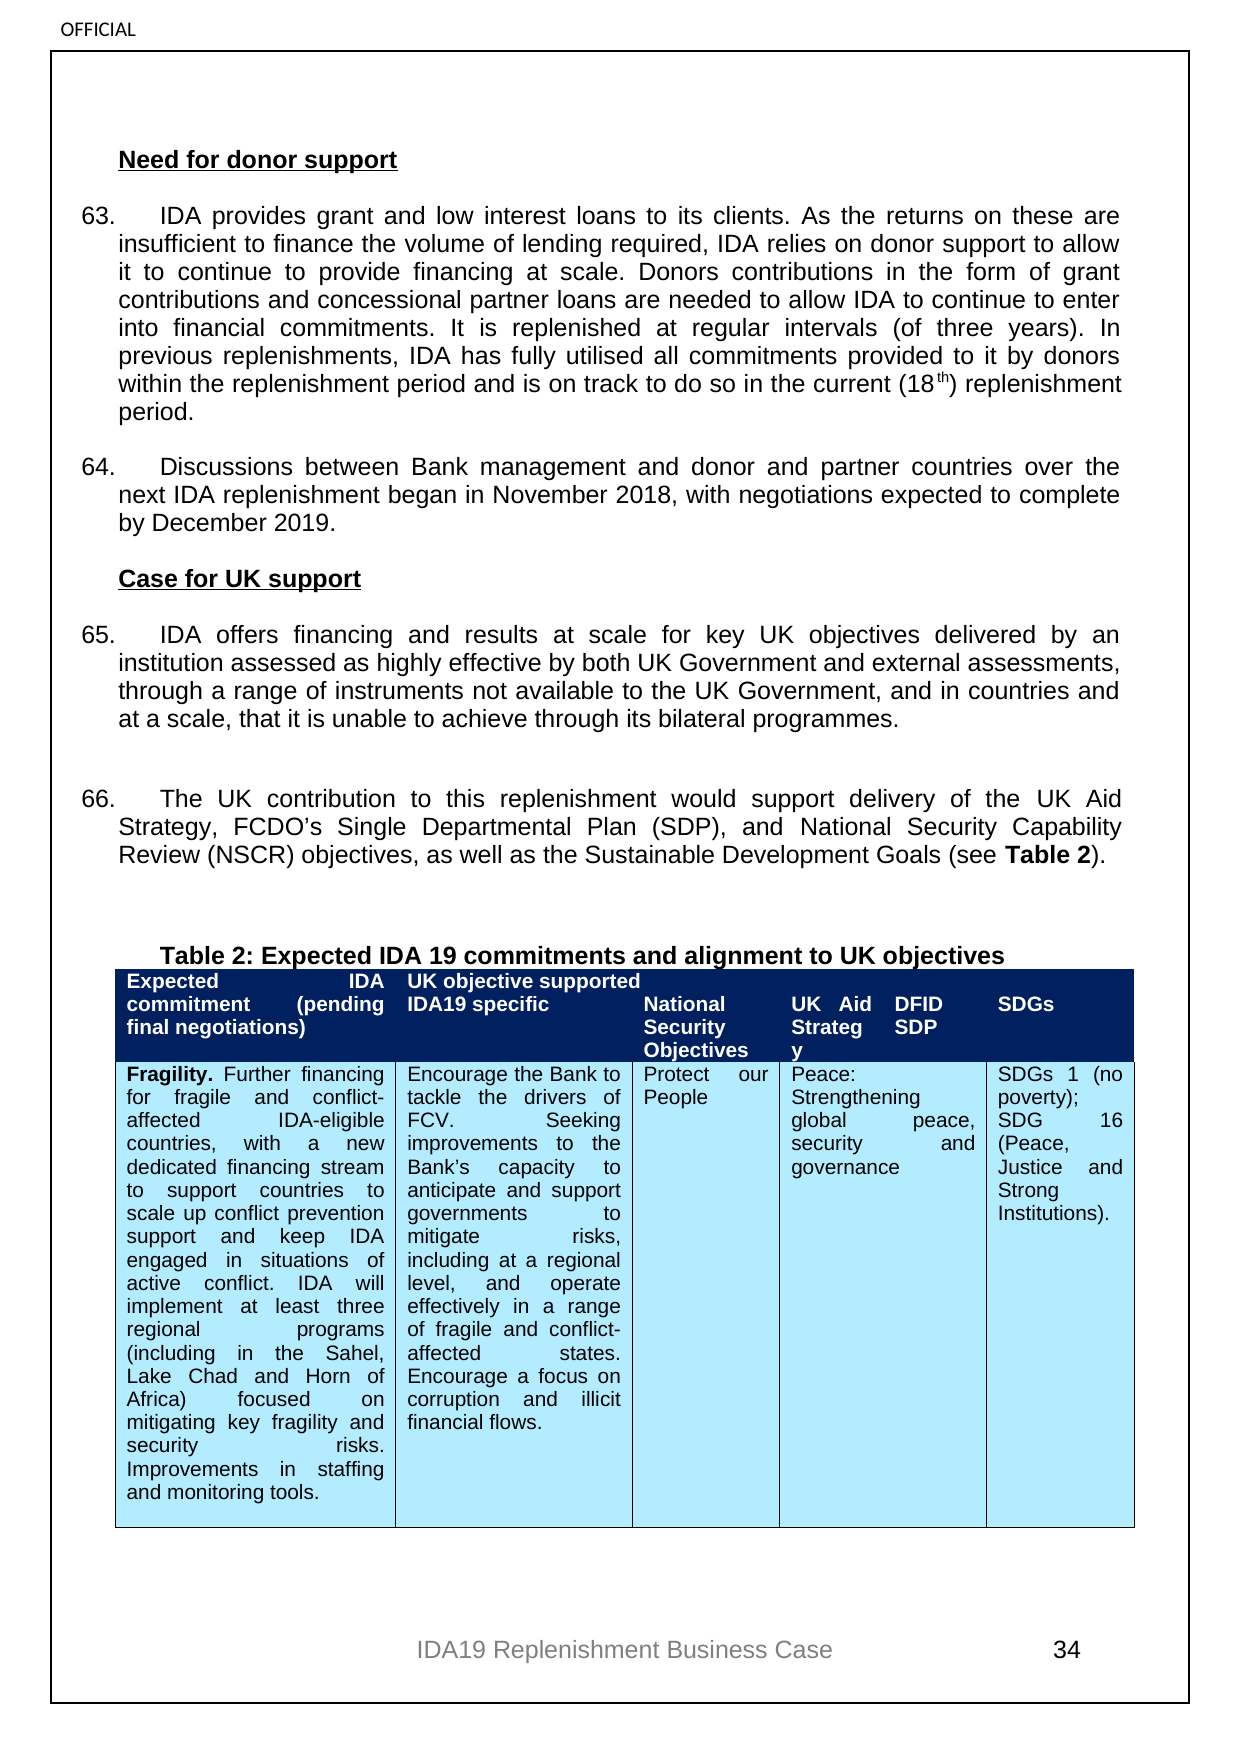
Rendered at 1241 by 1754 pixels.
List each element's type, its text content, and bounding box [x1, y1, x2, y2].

list The UK contribution to this replenishment would support delivery of the UK Aid Strategy, FCDO’s Single Departmental Plan (SDP), and National Security Capability Review (NSCR) objectives, as well as the Sustainable Development Goals (see Table 2). [81, 785, 1122, 869]
table_cell SDGs 1 (no poverty); SDG 16 (Peace, Justice and Strong Institutions). [987, 1062, 1134, 1527]
list IDA provides grant and low interest loans to its clients. As the returns on these are insufficient to finance the volume of lending required, IDA relies on donor support to allow it to continue to provide financing at scale. Donors contributions in the form of grant contributions and concessional partner loans are needed to allow IDA to continue to enter into financial commitments. It is replenished at regular intervals (of three years). In previous replenishments, IDA has fully utilised all commitments provided to it by donors within the replenishment period and is on track to do so in the current (18th) replenishment period. [81, 202, 1122, 425]
table_cell Encourage the Bank to tackle the drivers of FCV. Seeking improvements to the Bank’s capacity to anticipate and support governments to mitigate risks, including at a regional level, and operate effectively in a range of fragile and conflict-affected states. Encourage a focus on corruption and illicit financial flows. [396, 1062, 632, 1527]
table_cell DFID SDP [883, 993, 986, 1062]
list Discussions between Bank management and donor and partner countries over the next IDA replenishment began in November 2018, with negotiations expected to complete by December 2019. [81, 453, 1122, 537]
table_cell National Security Objectives [632, 993, 780, 1062]
table_cell Protect our People [633, 1062, 779, 1527]
table_cell UK Aid Strategy [780, 993, 883, 1062]
table_cell IDA19 specific [396, 993, 632, 1062]
table_cell SDGs [986, 993, 1134, 1062]
table_cell Fragility. Further financing for fragile and conflict-affected IDA-eligible countries, with a new dedicated financing stream to support countries to scale up conflict prevention support and keep IDA engaged in situations of active conflict. IDA will implement at least three regional programs (including in the Sahel, Lake Chad and Horn of Africa) focused on mitigating key fragility and security risks. Improvements in staffing and monitoring tools. [116, 1062, 395, 1527]
table_header Expected IDA commitment (pending final negotiations) [115, 969, 396, 1062]
text Case for UK support [118, 565, 1081, 593]
list IDA offers financing and results at scale for key UK objectives delivered by an institution assessed as highly effective by both UK Government and external assessments, through a range of instruments not available to the UK Government, and in countries and at a scale, that it is unable to achieve through its bilateral programmes. [81, 621, 1122, 732]
text Need for donor support [118, 146, 1122, 174]
text Table 2: Expected IDA 19 commitments and alignment to UK objectives [159, 941, 1081, 969]
table_header UK objective supported [396, 969, 1134, 993]
table_cell Peace: Strengthening global peace, security and governance [780, 1062, 986, 1527]
